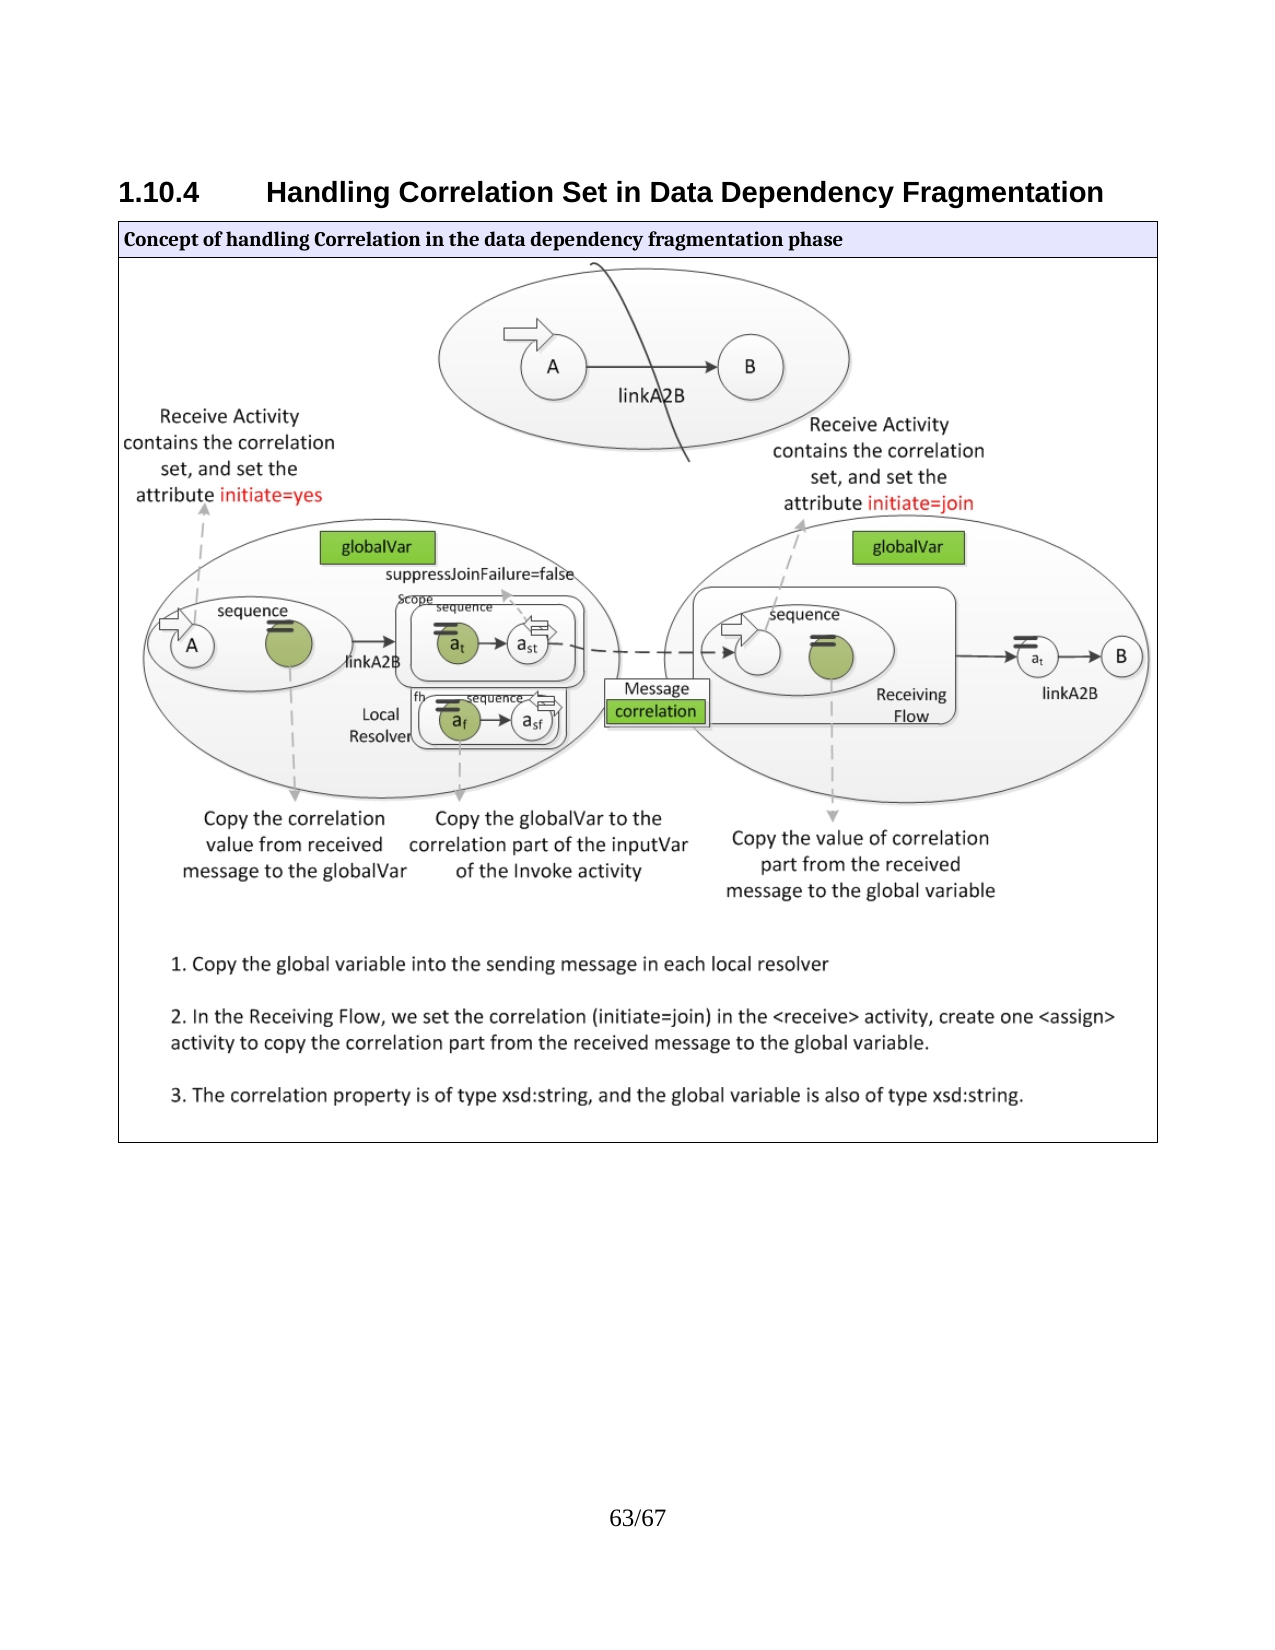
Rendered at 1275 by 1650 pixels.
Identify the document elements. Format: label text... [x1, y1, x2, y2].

table_header Concept of handling Correlation in the data dependency fragmentation phase [119, 222, 1157, 257]
subtitle Handling Correlation Set in Data Dependency Fragmentation [118, 176, 1157, 209]
table_cell [119, 258, 1157, 1142]
picture [123, 262, 1152, 1109]
